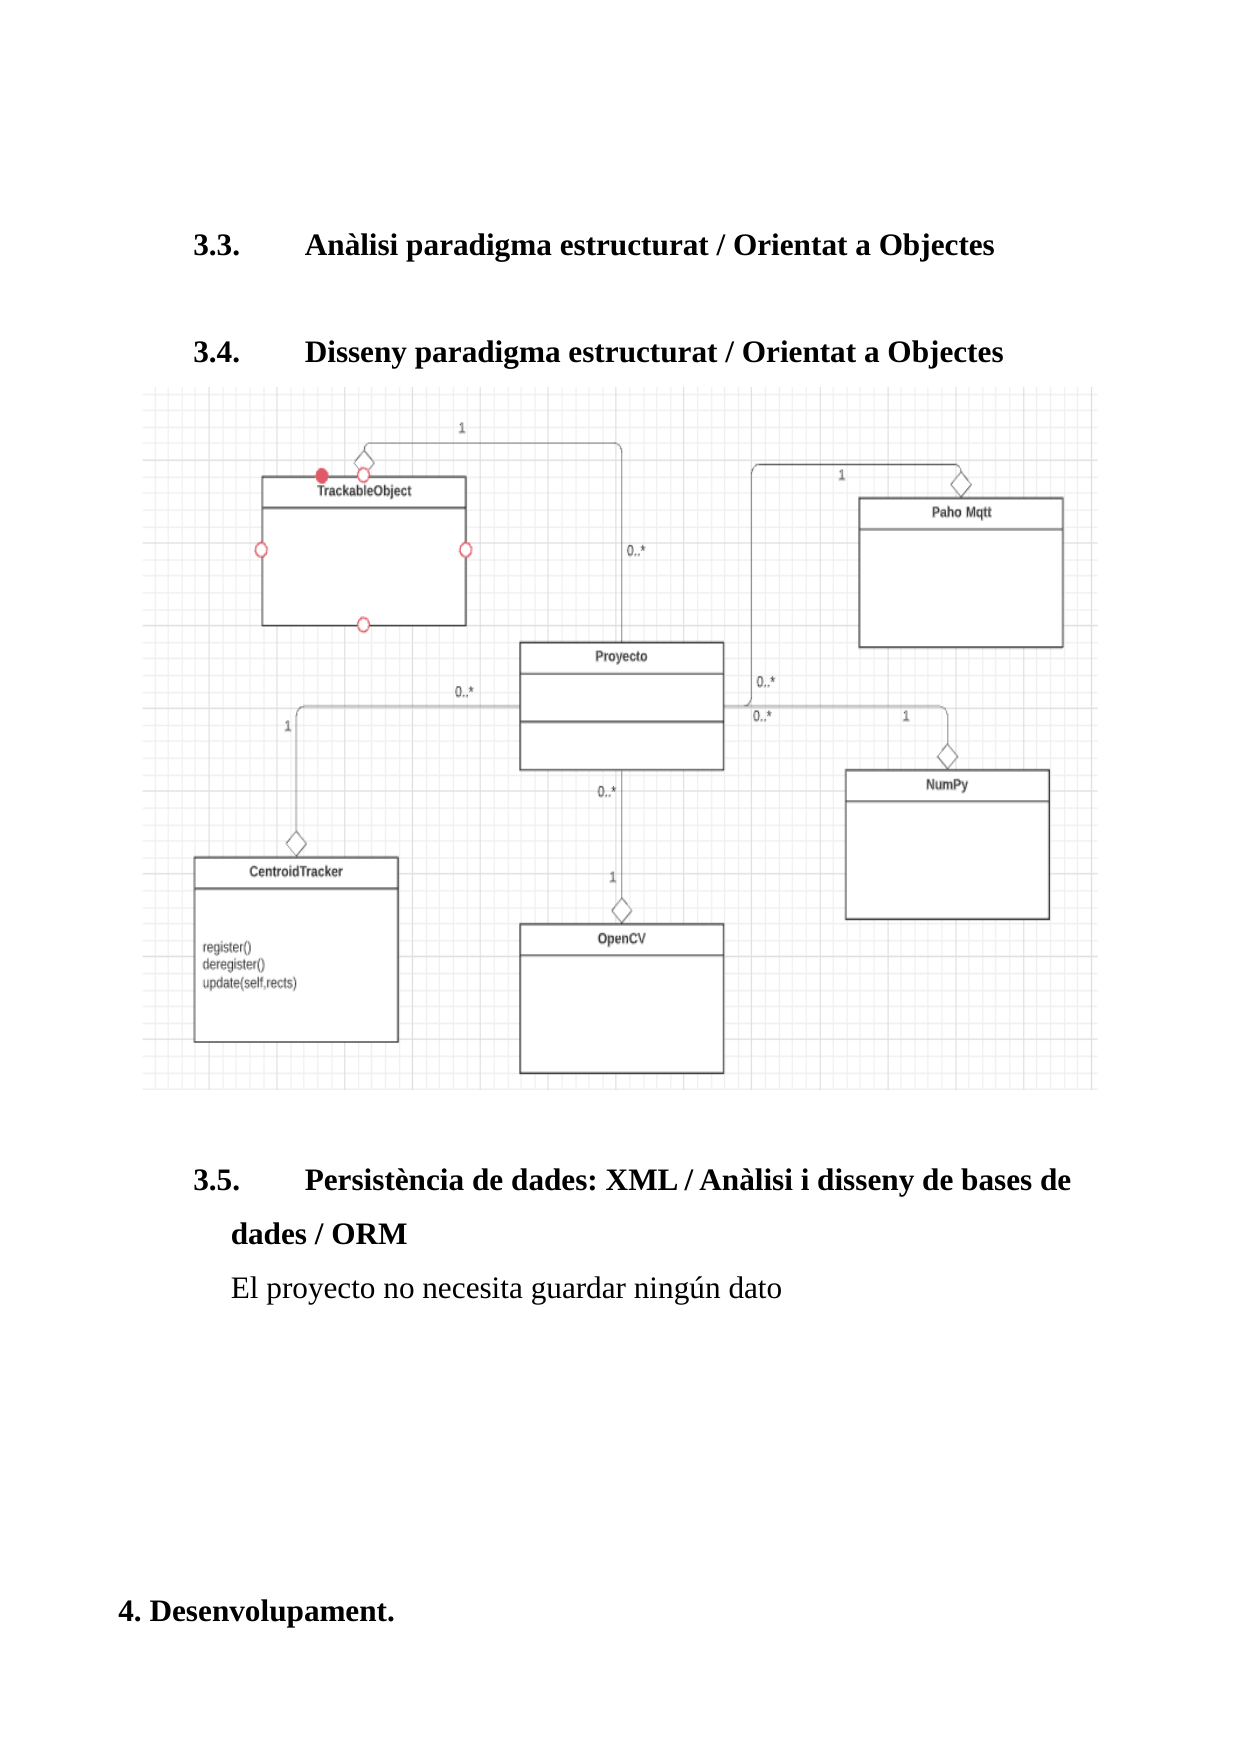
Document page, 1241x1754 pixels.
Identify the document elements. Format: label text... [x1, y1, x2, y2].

list Anàlisi paradigma estructurat / Orientat a Objectes [193, 226, 1122, 262]
text 4. Desenvolupament. [118, 1592, 1122, 1628]
picture [142, 387, 1098, 1090]
list Disseny paradigma estructurat / Orientat a Objectes [193, 333, 1122, 369]
list El proyecto no necesita guardar ningún dato [193, 1269, 1122, 1305]
list Persistència de dades: XML / Anàlisi i disseny de bases de dades / ORM [193, 1162, 1122, 1251]
